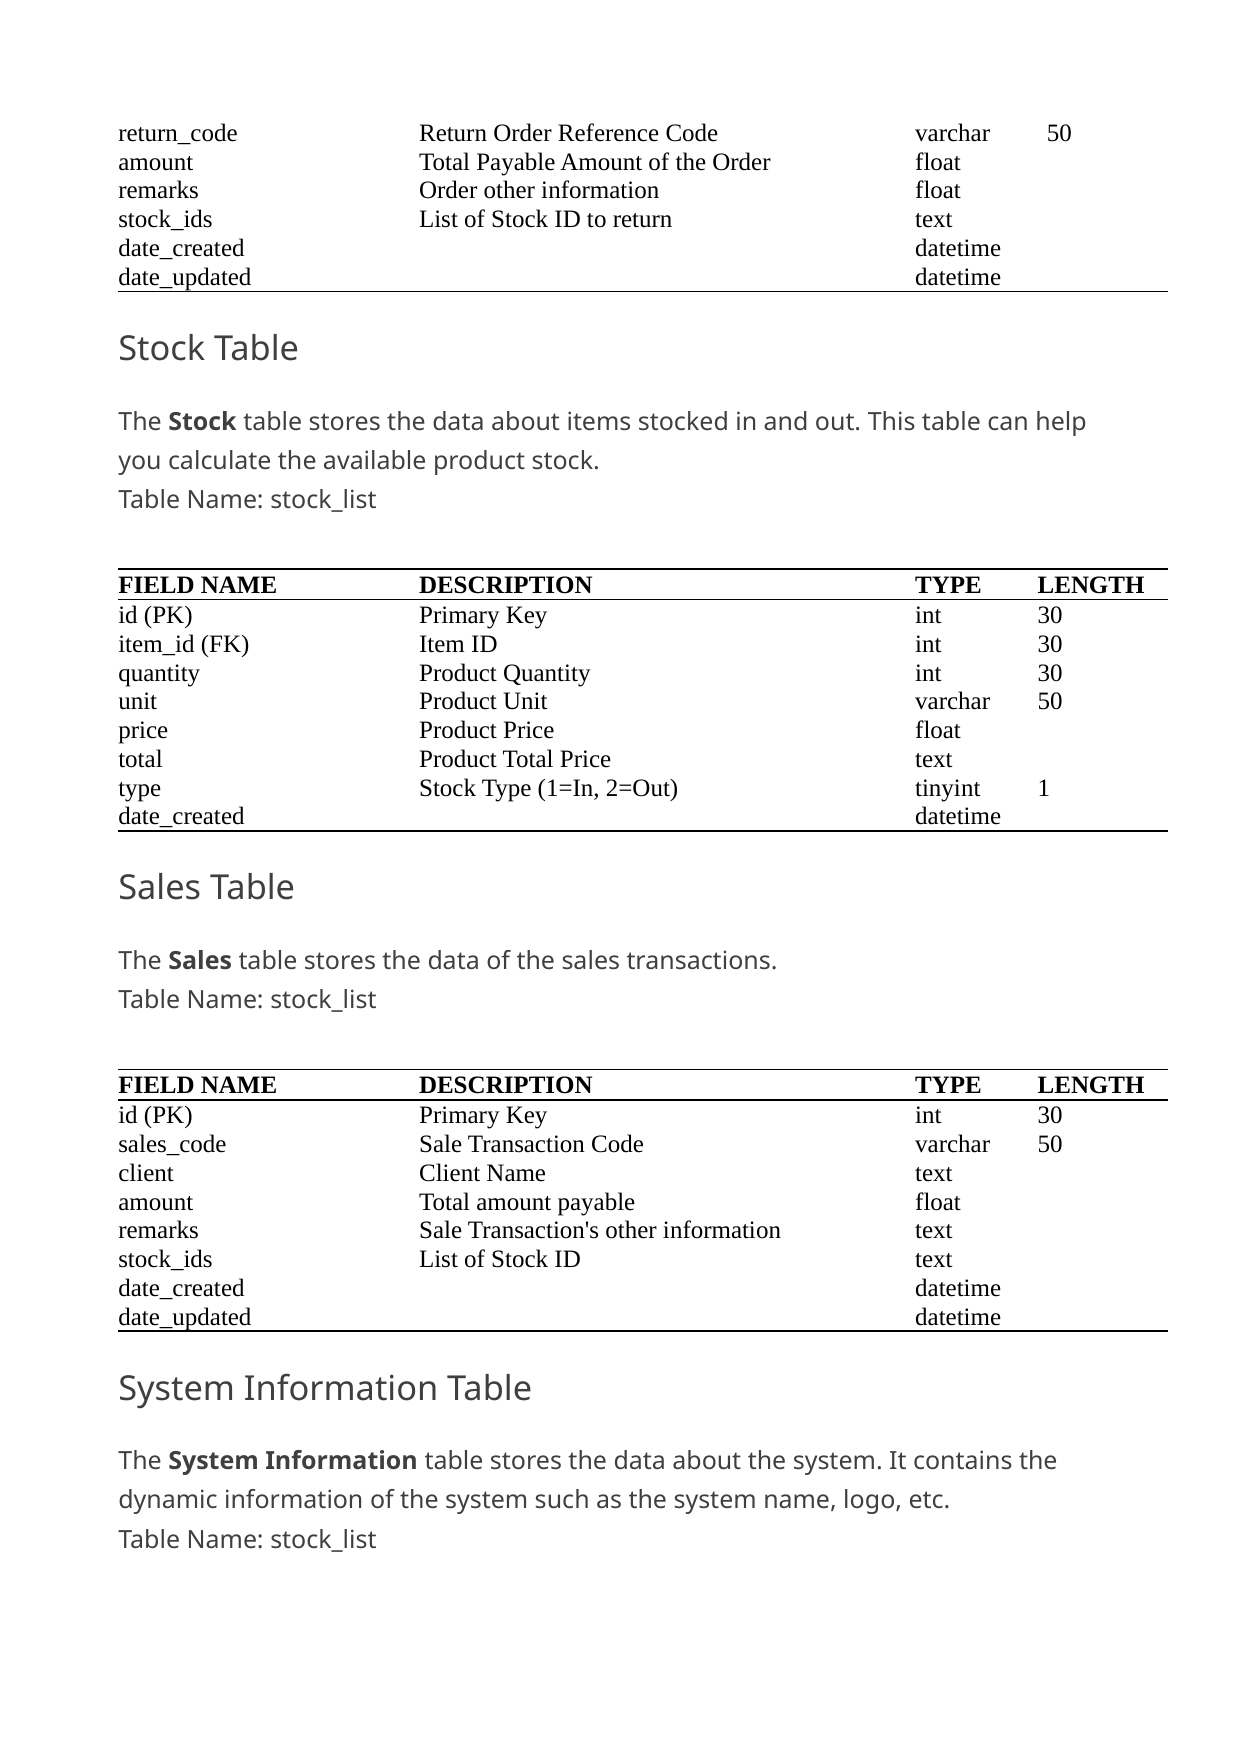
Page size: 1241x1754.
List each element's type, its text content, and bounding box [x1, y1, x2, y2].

table_cell int [915, 600, 1037, 629]
table_cell text [915, 204, 1047, 233]
table_header FIELD NAME [118, 1070, 419, 1099]
table_cell [419, 262, 915, 291]
table_cell price [118, 715, 419, 744]
table_cell datetime [915, 1273, 1037, 1302]
table_cell Sale Transaction Code [419, 1129, 915, 1158]
table_cell datetime [915, 1302, 1037, 1330]
table_header DESCRIPTION [419, 1070, 915, 1099]
table_cell [1047, 204, 1168, 233]
table_cell Item ID [419, 629, 915, 658]
text Table Name: stock_list [118, 481, 1122, 516]
table_cell text [915, 1158, 1037, 1187]
table_cell id (PK) [118, 600, 419, 629]
table_header LENGTH [1038, 1070, 1168, 1099]
table_cell List of Stock ID to return [419, 204, 915, 233]
table_cell text [915, 1244, 1037, 1273]
table_cell Order other information [419, 176, 915, 204]
table_cell [1038, 1244, 1168, 1273]
table_header FIELD NAME [118, 570, 419, 598]
table_cell [1038, 1158, 1168, 1187]
table_cell varchar [915, 1129, 1037, 1158]
table_cell datetime [915, 233, 1047, 262]
table_cell Client Name [419, 1158, 915, 1187]
table_cell Product Price [419, 715, 915, 744]
subtitle Sales Table [118, 863, 1122, 910]
table_cell Total amount payable [419, 1187, 915, 1215]
table_cell 50 [1047, 118, 1168, 147]
table_header TYPE [915, 570, 1037, 598]
table_cell Product Unit [419, 686, 915, 715]
table_cell Product Total Price [419, 744, 915, 773]
table_cell [1038, 1187, 1168, 1215]
table_cell unit [118, 686, 419, 715]
table_cell int [915, 1101, 1037, 1129]
table_cell varchar [915, 686, 1037, 715]
table_cell type [118, 773, 419, 801]
table_cell tinyint [915, 773, 1037, 801]
table_cell [1038, 1273, 1168, 1302]
text Table Name: stock_list [118, 982, 1122, 1016]
text The System Information table stores the data about the system. It contains the dynamic information of the system such as the system name, logo, etc. [118, 1443, 1122, 1516]
table_cell [1038, 801, 1168, 830]
table_cell Primary Key [419, 600, 915, 629]
table_cell amount [118, 147, 419, 176]
table_cell [1047, 176, 1168, 204]
table_cell [419, 1273, 915, 1302]
table_cell return_code [118, 118, 419, 147]
subtitle Stock Table [118, 323, 1122, 370]
table_cell [1047, 147, 1168, 176]
table_cell text [915, 1215, 1037, 1244]
table_header DESCRIPTION [419, 570, 915, 598]
table_cell float [915, 715, 1037, 744]
table_cell 30 [1038, 600, 1168, 629]
table_header TYPE [915, 1070, 1037, 1099]
table_cell total [118, 744, 419, 773]
table_cell date_created [118, 1273, 419, 1302]
table_cell sales_code [118, 1129, 419, 1158]
table_cell float [915, 1187, 1037, 1215]
table_cell date_created [118, 801, 419, 830]
table_cell Primary Key [419, 1101, 915, 1129]
table_cell date_updated [118, 262, 419, 291]
table_cell int [915, 629, 1037, 658]
table_cell varchar [915, 118, 1047, 147]
table_cell 30 [1038, 629, 1168, 658]
table_cell [1038, 1302, 1168, 1330]
text The Stock table stores the data about items stocked in and out. This table can help you calculate the available product stock. [118, 403, 1122, 476]
table_cell item_id (FK) [118, 629, 419, 658]
table_cell [419, 801, 915, 830]
table_cell 50 [1038, 686, 1168, 715]
table_cell date_created [118, 233, 419, 262]
table_cell Product Quantity [419, 658, 915, 686]
table_cell Total Payable Amount of the Order [419, 147, 915, 176]
table_cell text [915, 744, 1037, 773]
table_header LENGTH [1038, 570, 1168, 598]
table_cell datetime [915, 262, 1047, 291]
table_cell client [118, 1158, 419, 1187]
table_cell [1038, 744, 1168, 773]
table_cell remarks [118, 1215, 419, 1244]
table_cell float [915, 176, 1047, 204]
table_cell [1047, 233, 1168, 262]
table_cell float [915, 147, 1047, 176]
text The Sales table stores the data of the sales transactions. [118, 943, 1122, 977]
table_cell Sale Transaction's other information [419, 1215, 915, 1244]
table_cell amount [118, 1187, 419, 1215]
table_cell [419, 233, 915, 262]
table_cell 30 [1038, 1101, 1168, 1129]
table_cell int [915, 658, 1037, 686]
table_cell [1038, 1215, 1168, 1244]
table_cell List of Stock ID [419, 1244, 915, 1273]
subtitle System Information Table [118, 1363, 1122, 1410]
table_cell Return Order Reference Code [419, 118, 915, 147]
table_cell 50 [1038, 1129, 1168, 1158]
table_cell 1 [1038, 773, 1168, 801]
text Table Name: stock_list [118, 1521, 1122, 1555]
table_cell stock_ids [118, 1244, 419, 1273]
table_cell date_updated [118, 1302, 419, 1330]
table_cell id (PK) [118, 1101, 419, 1129]
table_cell Stock Type (1=In, 2=Out) [419, 773, 915, 801]
table_cell remarks [118, 176, 419, 204]
table_cell quantity [118, 658, 419, 686]
table_cell 30 [1038, 658, 1168, 686]
table_cell [419, 1302, 915, 1330]
table_cell stock_ids [118, 204, 419, 233]
table_cell [1047, 262, 1168, 291]
table_cell [1038, 715, 1168, 744]
table_cell datetime [915, 801, 1037, 830]
